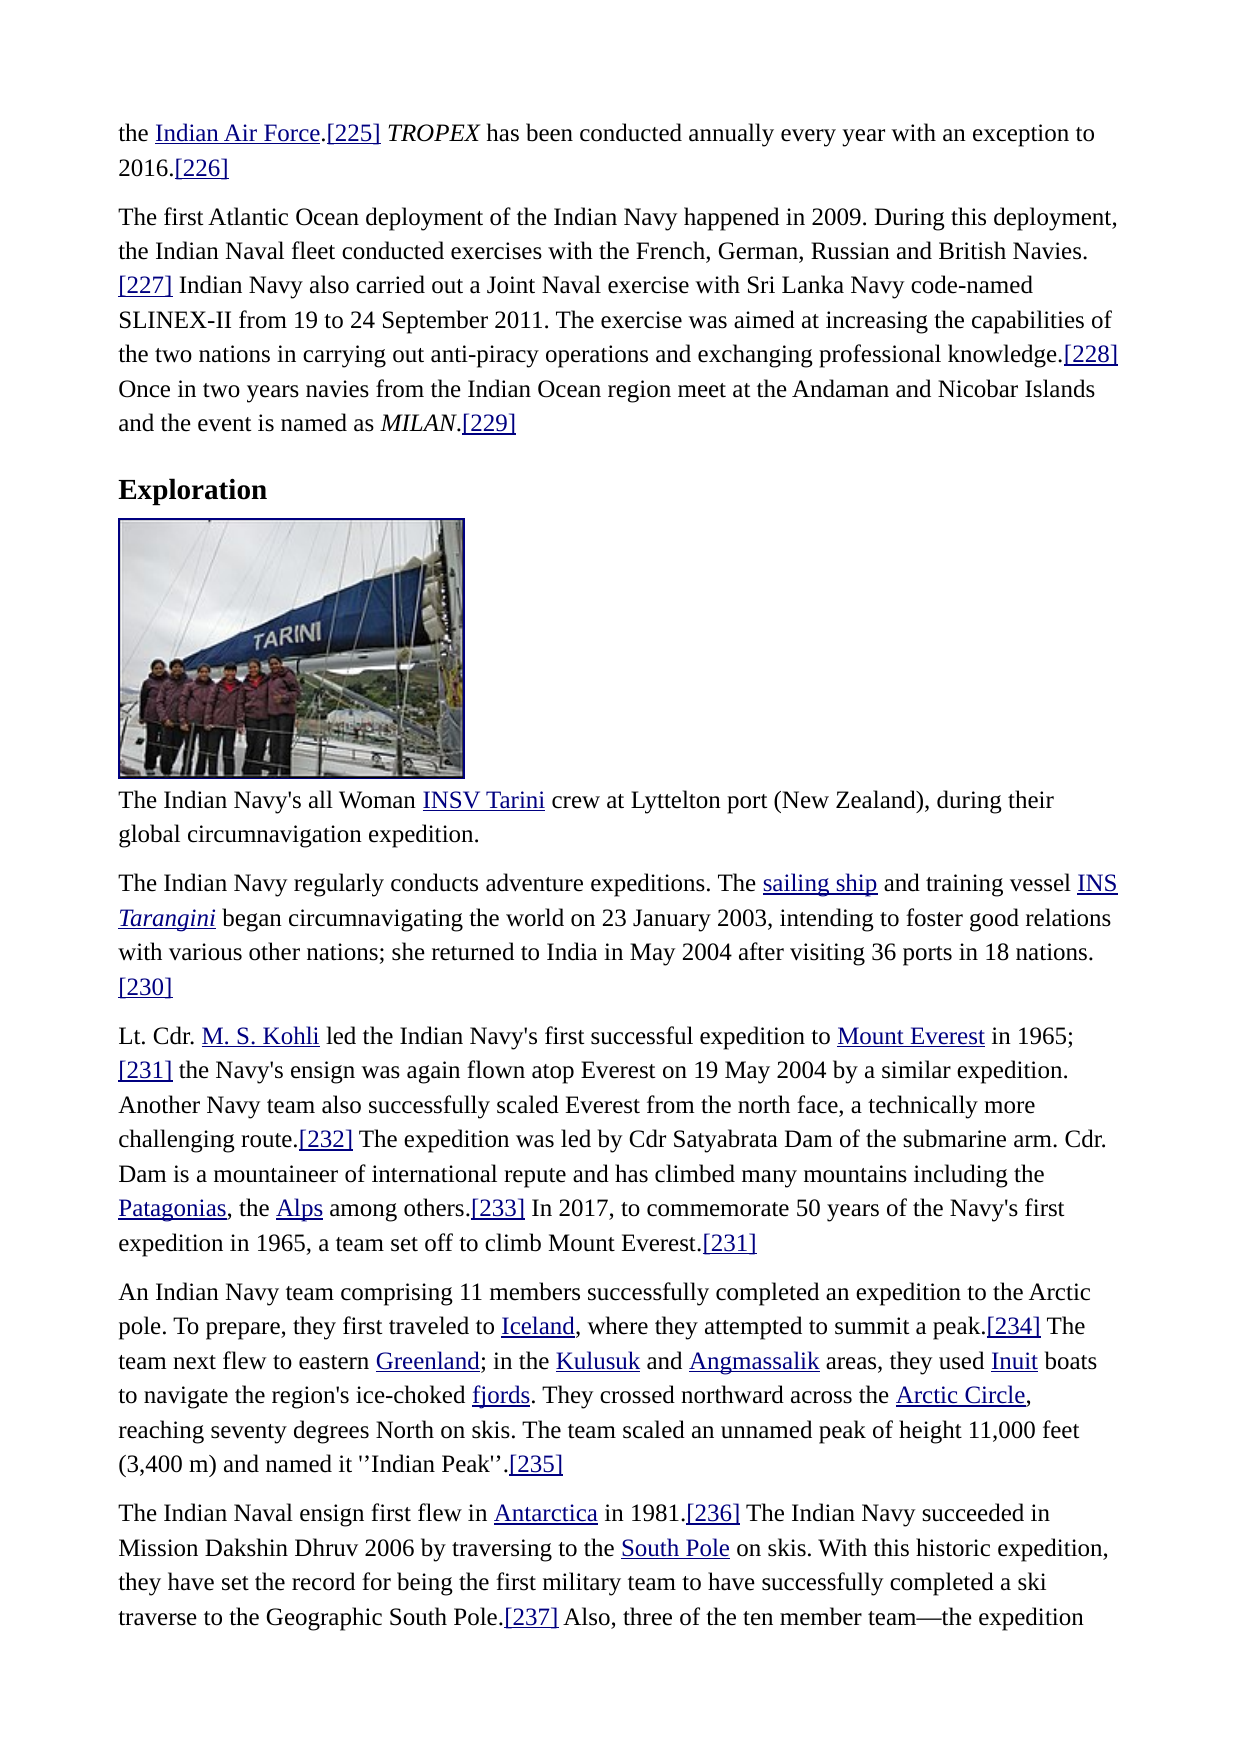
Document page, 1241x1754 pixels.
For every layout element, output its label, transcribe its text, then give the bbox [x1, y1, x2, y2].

text An Indian Navy team comprising 11 members successfully completed an expedition to the Arctic pole. To prepare, they first traveled to Iceland, where they attempted to summit a peak.[234] The team next flew to eastern Greenland; in the Kulusuk and Angmassalik areas, they used Inuit boats to navigate the region's ice-choked fjords. They crossed northward across the Arctic Circle, reaching seventy degrees North on skis. The team scaled an unnamed peak of height 11,000 feet (3,400 m) and named it '’Indian Peak'’.[235] [118, 1277, 1122, 1478]
text the Indian Air Force.[225] TROPEX has been conducted annually every year with an exception to 2016.[226] [118, 118, 1122, 181]
picture [120, 520, 463, 778]
text Lt. Cdr. M. S. Kohli led the Indian Navy's first successful expedition to Mount Everest in 1965;[231] the Navy's ensign was again flown atop Everest on 19 May 2004 by a similar expedition. Another Navy team also successfully scaled Everest from the north face, a technically more challenging route.[232] The expedition was led by Cdr Satyabrata Dam of the submarine arm. Cdr. Dam is a mountaineer of international repute and has climbed many mountains including the Patagonias, the Alps among others.[233] In 2017, to commemorate 50 years of the Navy's first expedition in 1965, a team set off to climb Mount Everest.[231] [118, 1021, 1122, 1257]
text The Indian Naval ensign first flew in Antarctica in 1981.[236] The Indian Navy succeeded in Mission Dakshin Dhruv 2006 by traversing to the South Pole on skis. With this historic expedition, they have set the record for being the first military team to have successfully completed a ski traverse to the Geographic South Pole.[237] Also, three of the ten member team—the expedition [118, 1498, 1122, 1631]
subtitle Exploration [118, 472, 1122, 506]
text The Indian Navy's all Woman INSV Tarini crew at Lyttelton port (New Zealand), during their global circumnavigation expedition. [118, 785, 1122, 848]
text The Indian Navy regularly conducts adventure expeditions. The sailing ship and training vessel INS Tarangini began circumnavigating the world on 23 January 2003, intending to foster good relations with various other nations; she returned to India in May 2004 after visiting 36 ports in 18 nations.[230] [118, 868, 1122, 1001]
text The first Atlantic Ocean deployment of the Indian Navy happened in 2009. During this deployment, the Indian Naval fleet conducted exercises with the French, German, Russian and British Navies.[227] Indian Navy also carried out a Joint Naval exercise with Sri Lanka Navy code-named SLINEX-II from 19 to 24 September 2011. The exercise was aimed at increasing the capabilities of the two nations in carrying out anti-piracy operations and exchanging professional knowledge.[228] Once in two years navies from the Indian Ocean region meet at the Andaman and Nicobar Islands and the event is named as MILAN.[229] [118, 202, 1122, 437]
